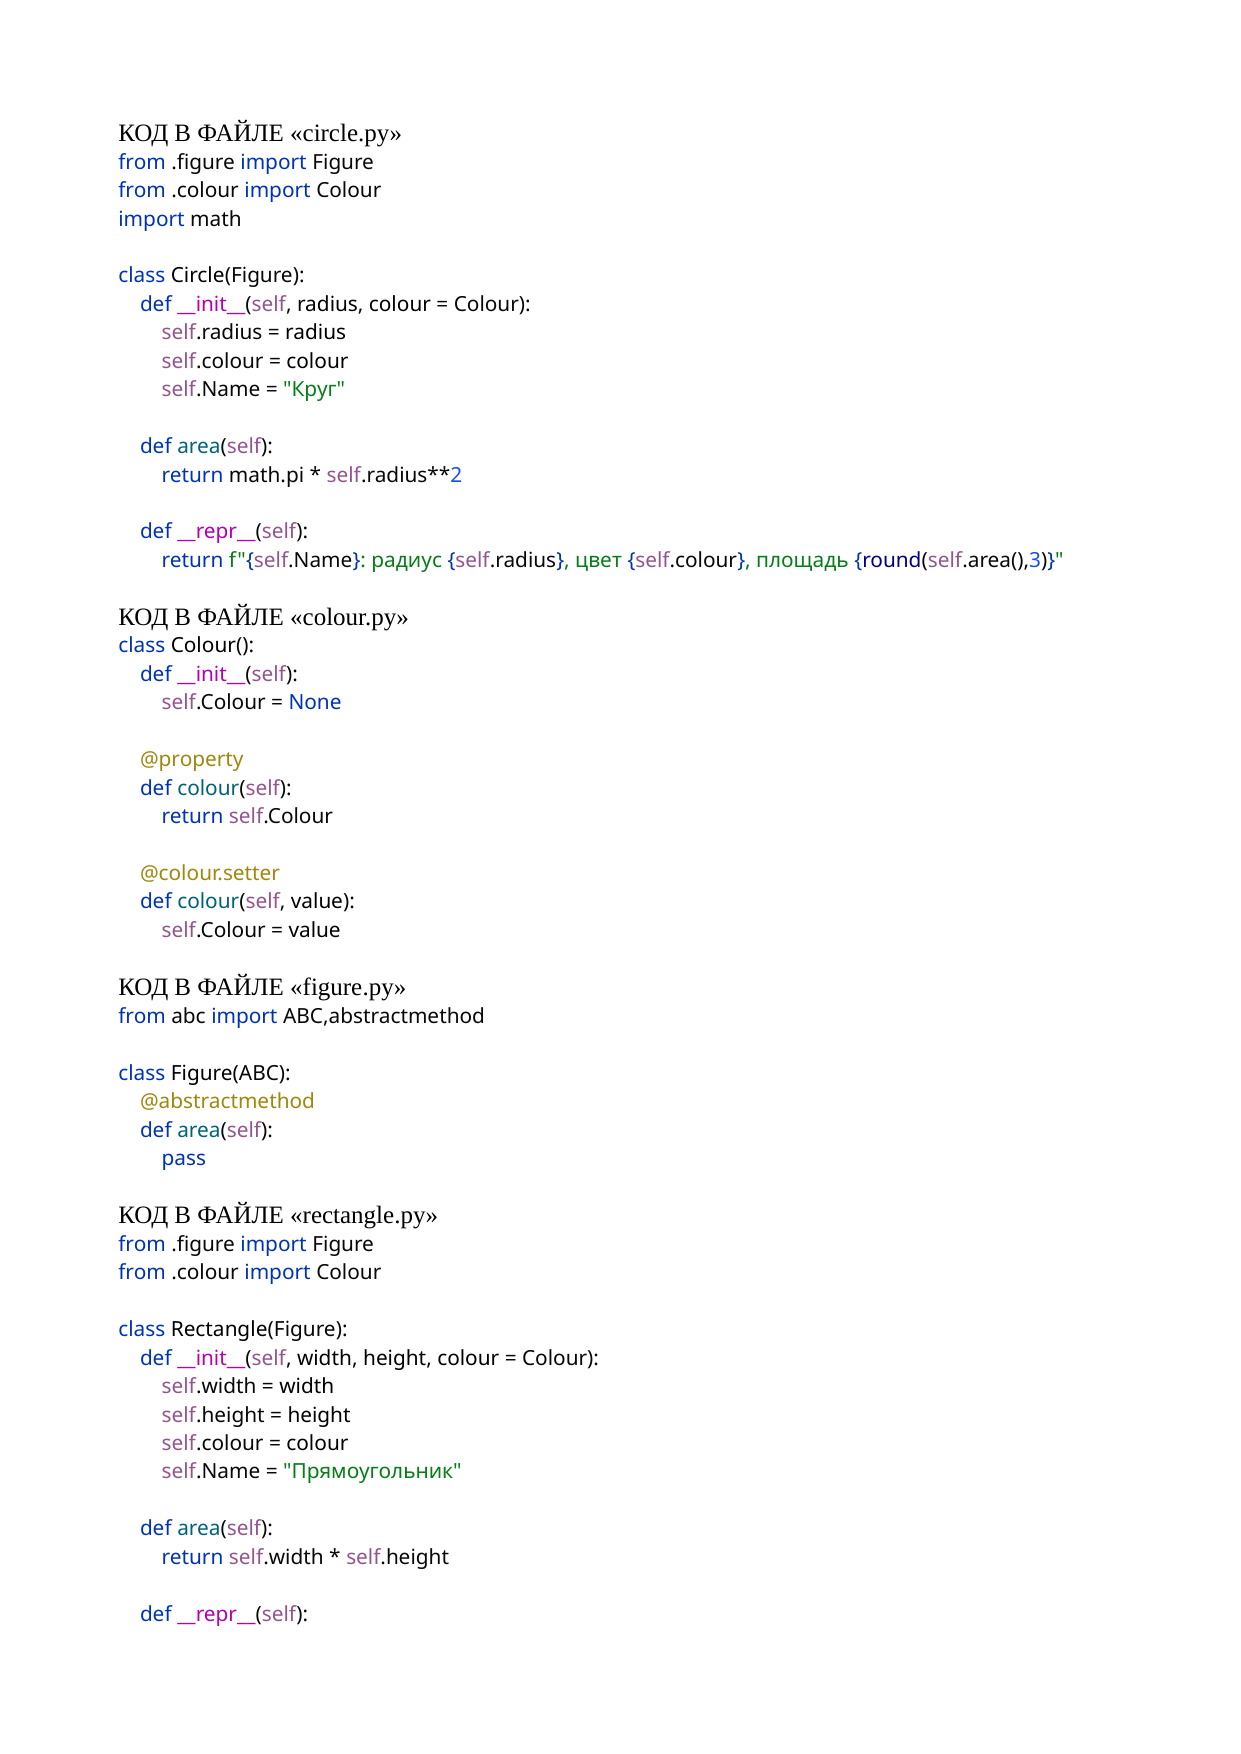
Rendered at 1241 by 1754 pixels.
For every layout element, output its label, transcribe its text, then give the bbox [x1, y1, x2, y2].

text КОД В ФАЙЛЕ «circle.py» from .figure import Figure from .colour import Colour import math class Circle(Figure): def __init__(self, radius, colour = Colour): self.radius = radius self.colour = colour self.Name = "Круг" def area(self): return math.pi * self.radius**2 def __repr__(self): return f"{self.Name}: радиус {self.radius}, цвет {self.colour}, площадь {round(self.area(),3)}" [118, 118, 1122, 573]
text КОД В ФАЙЛЕ «colour.py» [118, 602, 1122, 631]
text from abc import ABC,abstractmethod class Figure(ABC): @abstractmethod def area(self): pass [118, 1001, 1122, 1172]
text from .figure import Figure from .colour import Colour class Rectangle(Figure): def __init__(self, width, height, colour = Colour): self.width = width self.height = height self.colour = colour self.Name = "Прямоугольник" def area(self): return self.width * self.height def __repr__(self): [118, 1229, 1122, 1627]
text КОД В ФАЙЛЕ «rectangle.py» [118, 1200, 1122, 1229]
text class Colour(): def __init__(self): self.Colour = None @property def colour(self): return self.Colour @colour.setter def colour(self, value): self.Colour = value [118, 631, 1122, 943]
text КОД В ФАЙЛЕ «figure.py» [118, 972, 1122, 1001]
